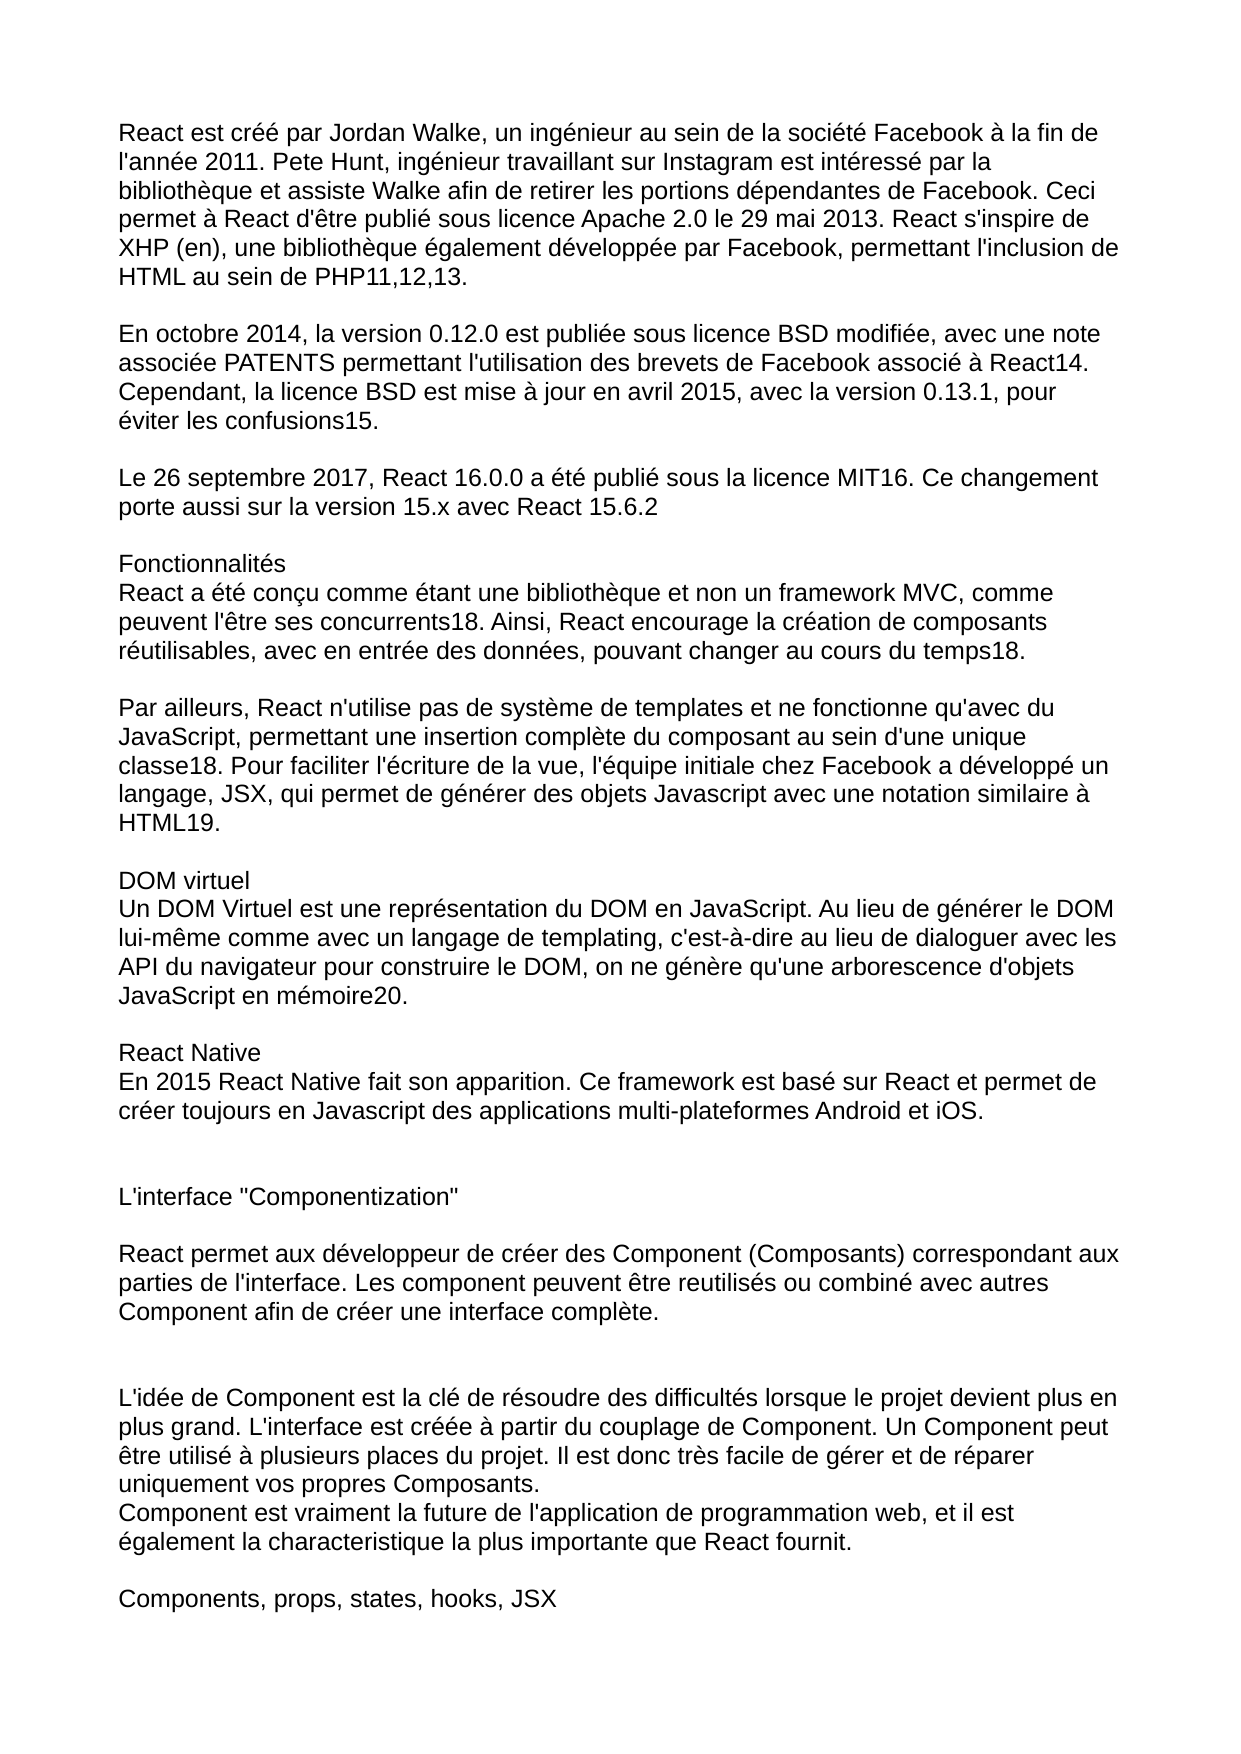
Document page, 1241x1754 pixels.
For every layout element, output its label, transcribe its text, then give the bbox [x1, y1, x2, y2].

text Components, props, states, hooks, JSX [118, 1584, 1122, 1613]
text React est créé par Jordan Walke, un ingénieur au sein de la société Facebook à la fin de l'année 2011. Pete Hunt, ingénieur travaillant sur Instagram est intéressé par la bibliothèque et assiste Walke afin de retirer les portions dépendantes de Facebook. Ceci permet à React d'être publié sous licence Apache 2.0 le 29 mai 2013. React s'inspire de XHP (en), une bibliothèque également développée par Facebook, permettant l'inclusion de HTML au sein de PHP11,12,13. [118, 118, 1122, 291]
text En 2015 React Native fait son apparition. Ce framework est basé sur React et permet de créer toujours en Javascript des applications multi-plateformes Android et iOS. [118, 1067, 1122, 1124]
text React Native [118, 1038, 1122, 1067]
text Le 26 septembre 2017, React 16.0.0 a été publié sous la licence MIT16. Ce changement porte aussi sur la version 15.x avec React 15.6.2 [118, 463, 1122, 521]
text En octobre 2014, la version 0.12.0 est publiée sous licence BSD modifiée, avec une note associée PATENTS permettant l'utilisation des brevets de Facebook associé à React14. Cependant, la licence BSD est mise à jour en avril 2015, avec la version 0.13.1, pour éviter les confusions15. [118, 319, 1122, 434]
text React permet aux développeur de créer des Component (Composants) correspondant aux parties de l'interface. Les component peuvent être reutilisés ou combiné avec autres Component afin de créer une interface complète. [118, 1239, 1122, 1326]
text Par ailleurs, React n'utilise pas de système de templates et ne fonctionne qu'avec du JavaScript, permettant une insertion complète du composant au sein d'une unique classe18. Pour faciliter l'écriture de la vue, l'équipe initiale chez Facebook a développé un langage, JSX, qui permet de générer des objets Javascript avec une notation similaire à HTML19. [118, 693, 1122, 837]
text React a été conçu comme étant une bibliothèque et non un framework MVC, comme peuvent l'être ses concurrents18. Ainsi, React encourage la création de composants réutilisables, avec en entrée des données, pouvant changer au cours du temps18. [118, 578, 1122, 664]
text Fonctionnalités [118, 549, 1122, 578]
text L'idée de Component est la clé de résoudre des difficultés lorsque le projet devient plus en plus grand. L'interface est créée à partir du couplage de Component. Un Component peut être utilisé à plusieurs places du projet. Il est donc très facile de gérer et de réparer uniquement vos propres Composants. [118, 1383, 1122, 1498]
text Component est vraiment la future de l'application de programmation web, et il est également la characteristique la plus importante que React fournit. [118, 1498, 1122, 1556]
text Un DOM Virtuel est une représentation du DOM en JavaScript. Au lieu de générer le DOM lui-même comme avec un langage de templating, c'est-à-dire au lieu de dialoguer avec les API du navigateur pour construire le DOM, on ne génère qu'une arborescence d'objets JavaScript en mémoire20. [118, 894, 1122, 1009]
text DOM virtuel [118, 866, 1122, 894]
text L'interface "Componentization" [118, 1182, 1122, 1211]
